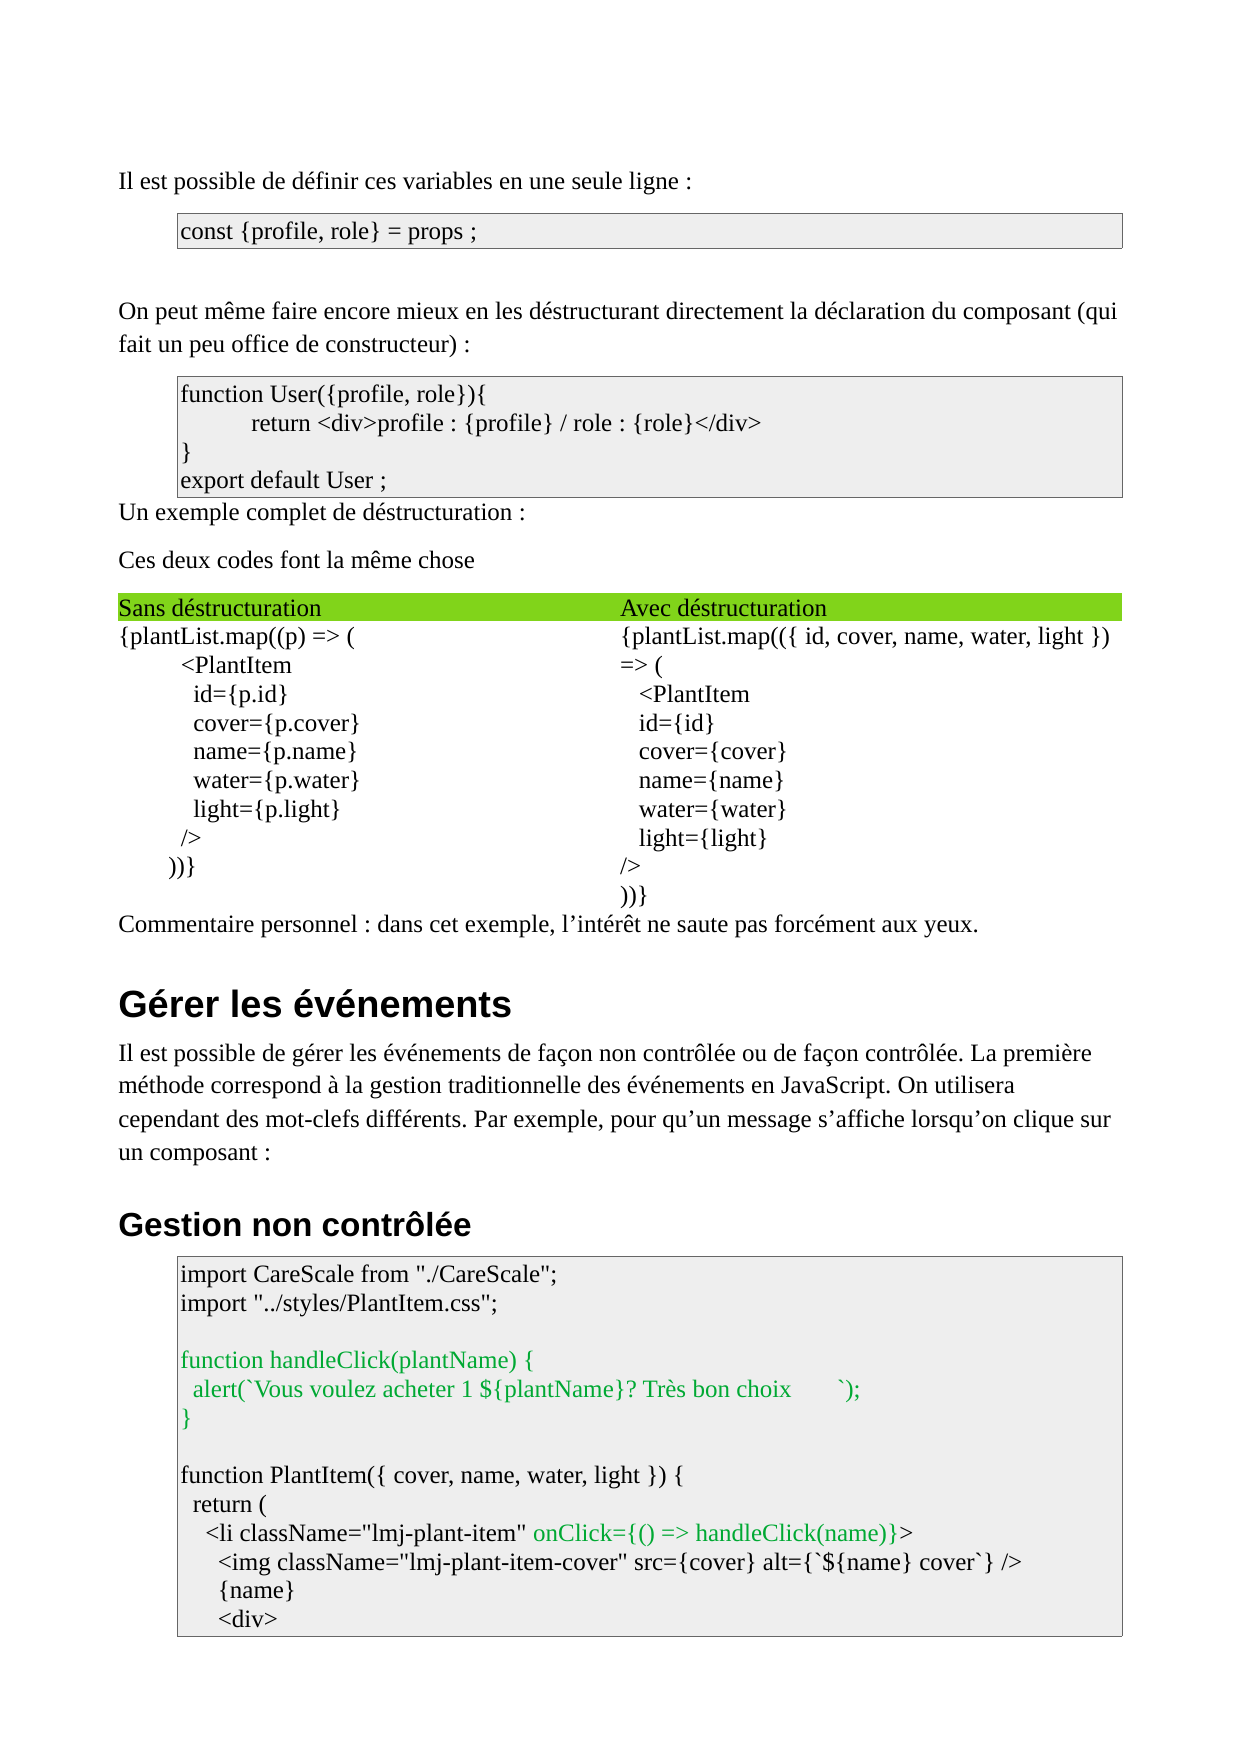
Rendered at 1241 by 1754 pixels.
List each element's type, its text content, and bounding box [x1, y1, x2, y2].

subtitle Gérer les événements [118, 981, 1122, 1025]
text Ces deux codes font la même chose [118, 545, 1122, 574]
text {name} [178, 1572, 1122, 1601]
text <li className="lmj-plant-item" onClick={() => handleClick(name)}> [178, 1515, 1122, 1543]
table_cell {plantList.map((p) => ( <PlantItem id={p.id} cover={p.cover} name={p.name} water={p.water} light={p.light} /> ))} [118, 621, 620, 909]
text <img className="lmj-plant-item-cover" src={cover} alt={`${name} cover`} /> [178, 1543, 1122, 1572]
text return <div>profile : {profile} / role : {role}</div> [178, 405, 1122, 434]
text export default User ; [178, 463, 1122, 497]
text return ( [178, 1486, 1122, 1515]
text Commentaire personnel : dans cet exemple, l’intérêt ne saute pas forcément aux yeux. [118, 909, 1122, 938]
text function User({profile, role}){ [178, 377, 1122, 405]
text import CareScale from "./CareScale"; [178, 1257, 1122, 1285]
text } [178, 1400, 1122, 1428]
text On peut même faire encore mieux en les déstructurant directement la déclaration du composant (qui fait un peu office de constructeur) : [118, 296, 1122, 357]
text import "../styles/PlantItem.css"; [178, 1285, 1122, 1313]
table_cell {plantList.map(({ id, cover, name, water, light }) => ( <PlantItem id={id} cover={cover} name={name} water={water} light={light} /> ))} [620, 621, 1122, 909]
text const {profile, role} = props ; [178, 214, 1122, 248]
text alert(`Vous voulez acheter 1 ${plantName}? Très bon choix 🌱✨`); [178, 1371, 1122, 1400]
text Un exemple complet de déstructuration : [118, 497, 1122, 526]
text <div> [178, 1601, 1122, 1636]
text function PlantItem({ cover, name, water, light }) { [178, 1457, 1122, 1486]
subtitle Gestion non contrôlée [118, 1205, 1122, 1243]
text function handleClick(plantName) { [178, 1342, 1122, 1371]
text Il est possible de gérer les événements de façon non contrôlée ou de façon contrôlée. La première méthode correspond à la gestion traditionnelle des événements en JavaScript. On utilisera cependant des mot-clefs différents. Par exemple, pour qu’un message s’affiche lorsqu’on clique sur un composant : [118, 1038, 1122, 1165]
text } [178, 434, 1122, 463]
text Il est possible de définir ces variables en une seule ligne : [118, 166, 1122, 194]
